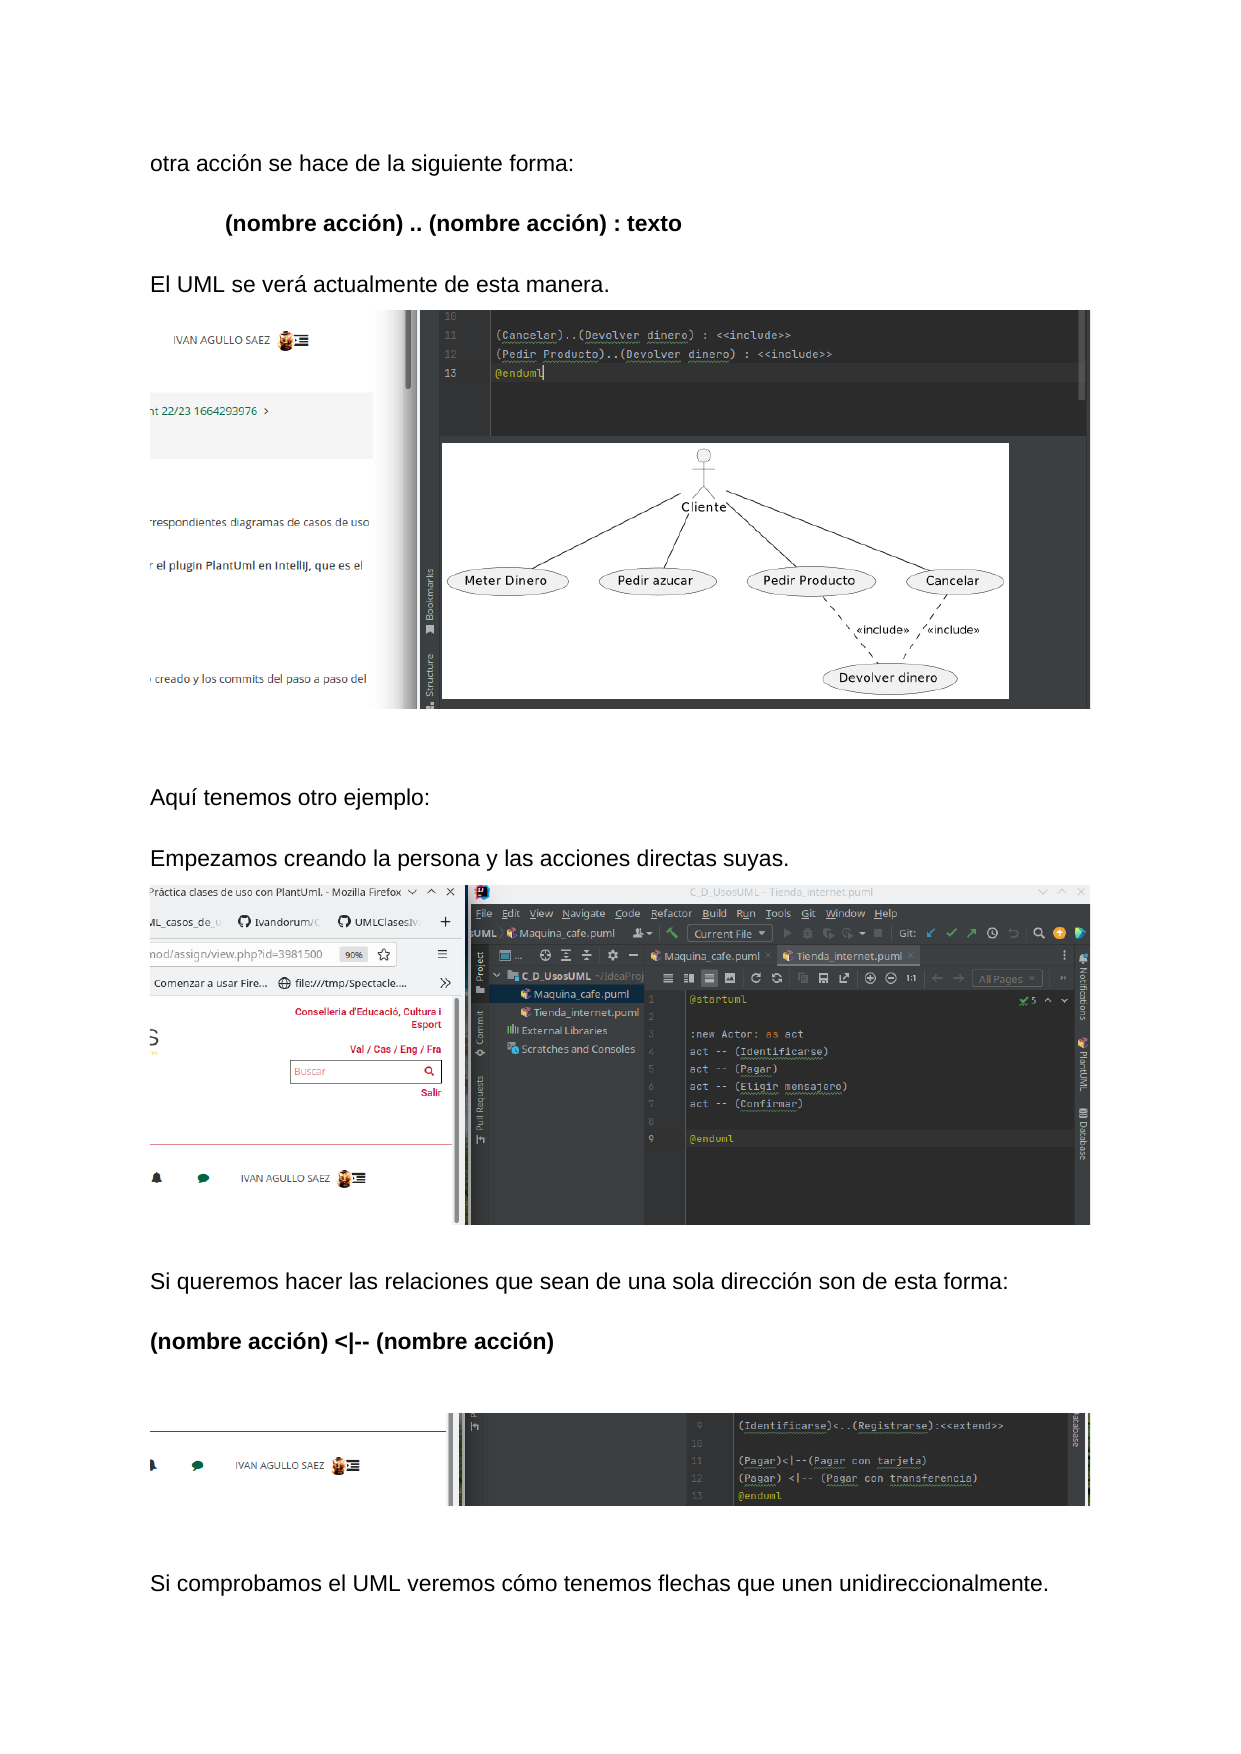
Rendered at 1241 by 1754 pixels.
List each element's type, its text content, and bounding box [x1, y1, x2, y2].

text Si comprobamos el UML veremos cómo tenemos flechas que unen unidireccionalmente. [150, 1570, 1090, 1596]
text (nombre acción) .. (nombre acción) : texto [150, 210, 1090, 237]
text Aquí tenemos otro ejemplo: [150, 784, 1090, 811]
picture [150, 1413, 1091, 1506]
text Empezamos creando la persona y las acciones directas suyas. [150, 845, 1090, 871]
text Si queremos hacer las relaciones que sean de una sola dirección son de esta forma: [150, 1268, 1090, 1294]
text otra acción se hace de la siguiente forma: [150, 150, 1090, 176]
picture [149, 885, 1091, 1225]
picture [150, 310, 1091, 709]
text El UML se verá actualmente de esta manera. [150, 271, 1090, 297]
text (nombre acción) <|-- (nombre acción) [150, 1328, 1090, 1354]
